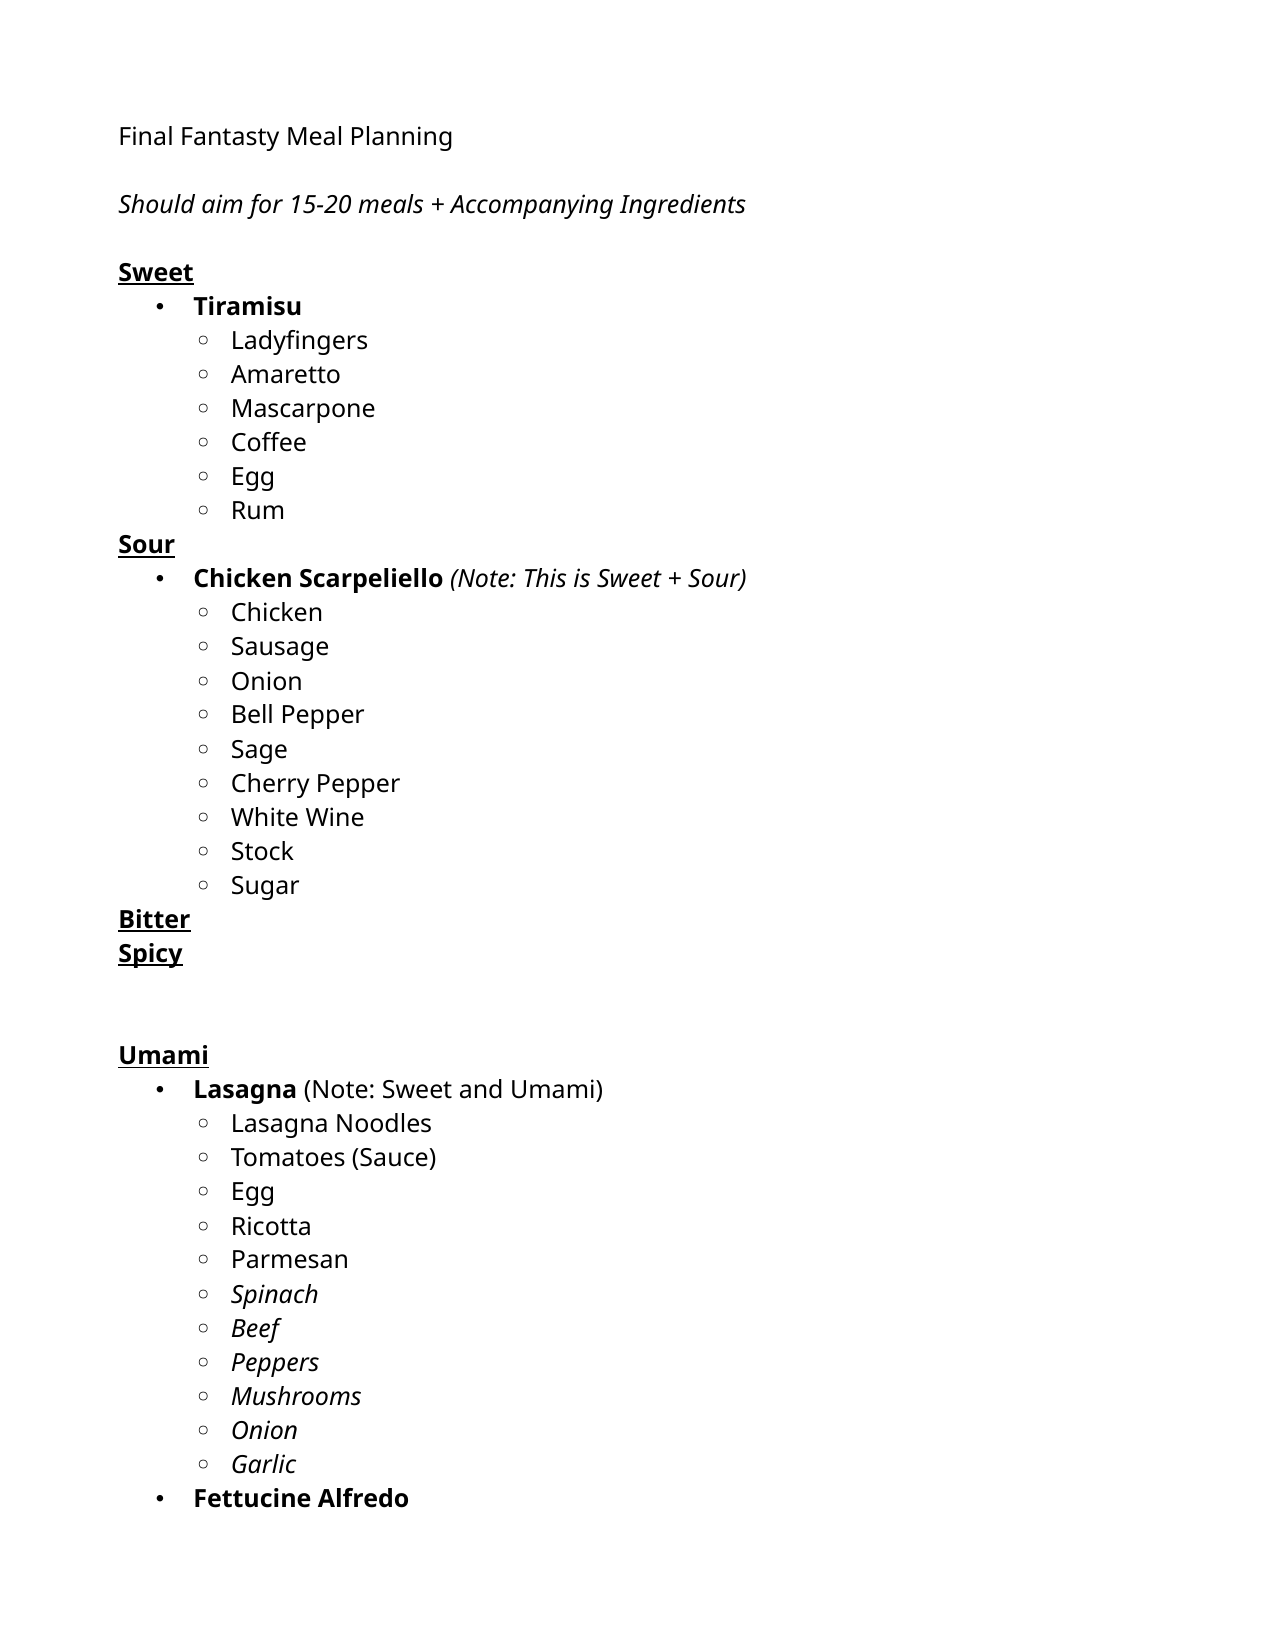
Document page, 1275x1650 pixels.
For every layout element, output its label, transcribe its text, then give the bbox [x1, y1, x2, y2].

list Parmesan [193, 1242, 1157, 1276]
list Coffee [193, 425, 1157, 459]
list Egg [193, 1174, 1157, 1208]
list Beef [193, 1310, 1157, 1344]
text Final Fantasty Meal Planning [118, 118, 1157, 152]
list Fettucine Alfredo [156, 1481, 1157, 1515]
list Onion [193, 663, 1157, 697]
text Spicy [118, 936, 1157, 970]
list Lasagna (Note: Sweet and Umami) [156, 1072, 1157, 1106]
list Amaretto [193, 357, 1157, 391]
list Tomatoes (Sauce) [193, 1140, 1157, 1174]
list White Wine [193, 799, 1157, 833]
list Stock [193, 833, 1157, 867]
text Umami [118, 1038, 1157, 1072]
list Sage [193, 731, 1157, 765]
list Peppers [193, 1344, 1157, 1378]
list Lasagna Noodles [193, 1106, 1157, 1140]
list Cherry Pepper [193, 765, 1157, 799]
list Onion [193, 1412, 1157, 1447]
list Spinach [193, 1276, 1157, 1310]
list Garlic [193, 1447, 1157, 1481]
list Tiramisu [156, 288, 1157, 322]
list Chicken Scarpeliello (Note: This is Sweet + Sour) [156, 561, 1157, 595]
text Should aim for 15-20 meals + Accompanying Ingredients [118, 186, 1157, 220]
list Mushrooms [193, 1378, 1157, 1412]
list Rum [193, 493, 1157, 527]
list Egg [193, 459, 1157, 493]
list Ladyfingers [193, 322, 1157, 357]
list Sausage [193, 629, 1157, 663]
list Mascarpone [193, 391, 1157, 425]
list Sugar [193, 867, 1157, 902]
list Ricotta [193, 1208, 1157, 1242]
text Sour [118, 527, 1157, 561]
list Chicken [193, 595, 1157, 629]
text Sweet [118, 254, 1157, 288]
text Bitter [118, 902, 1157, 936]
list Bell Pepper [193, 697, 1157, 731]
